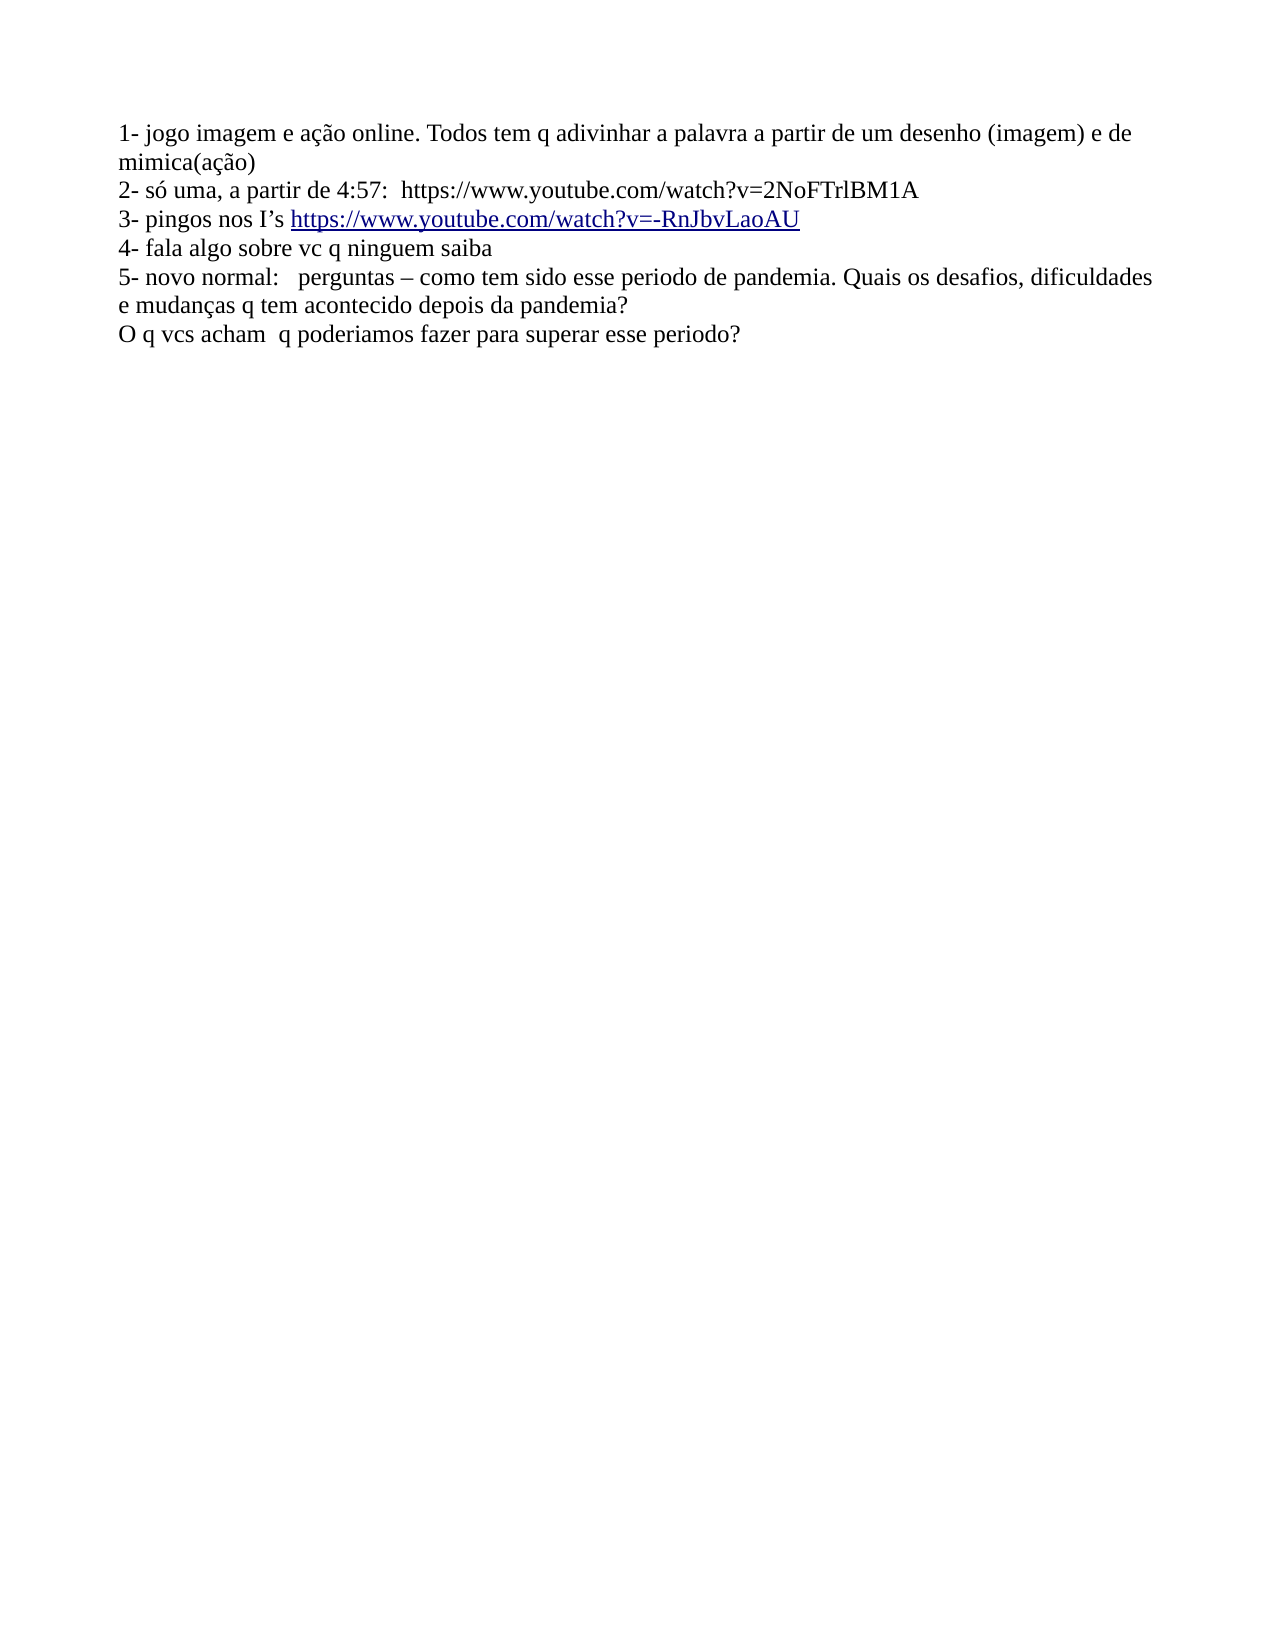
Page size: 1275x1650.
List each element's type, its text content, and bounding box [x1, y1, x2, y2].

text 4- fala algo sobre vc q ninguem saiba [118, 233, 1157, 262]
text 2- só uma, a partir de 4:57: https://www.youtube.com/watch?v=2NoFTrlBM1A [118, 176, 1157, 204]
text 3- pingos nos I’s https://www.youtube.com/watch?v=-RnJbvLaoAU [118, 204, 1157, 233]
text O q vcs acham q poderiamos fazer para superar esse periodo? [118, 319, 1157, 348]
text 5- novo normal: perguntas – como tem sido esse periodo de pandemia. Quais os desafios, dificuldades e mudanças q tem acontecido depois da pandemia? [118, 262, 1157, 319]
text 1- jogo imagem e ação online. Todos tem q adivinhar a palavra a partir de um desenho (imagem) e de mimica(ação) [118, 118, 1157, 176]
